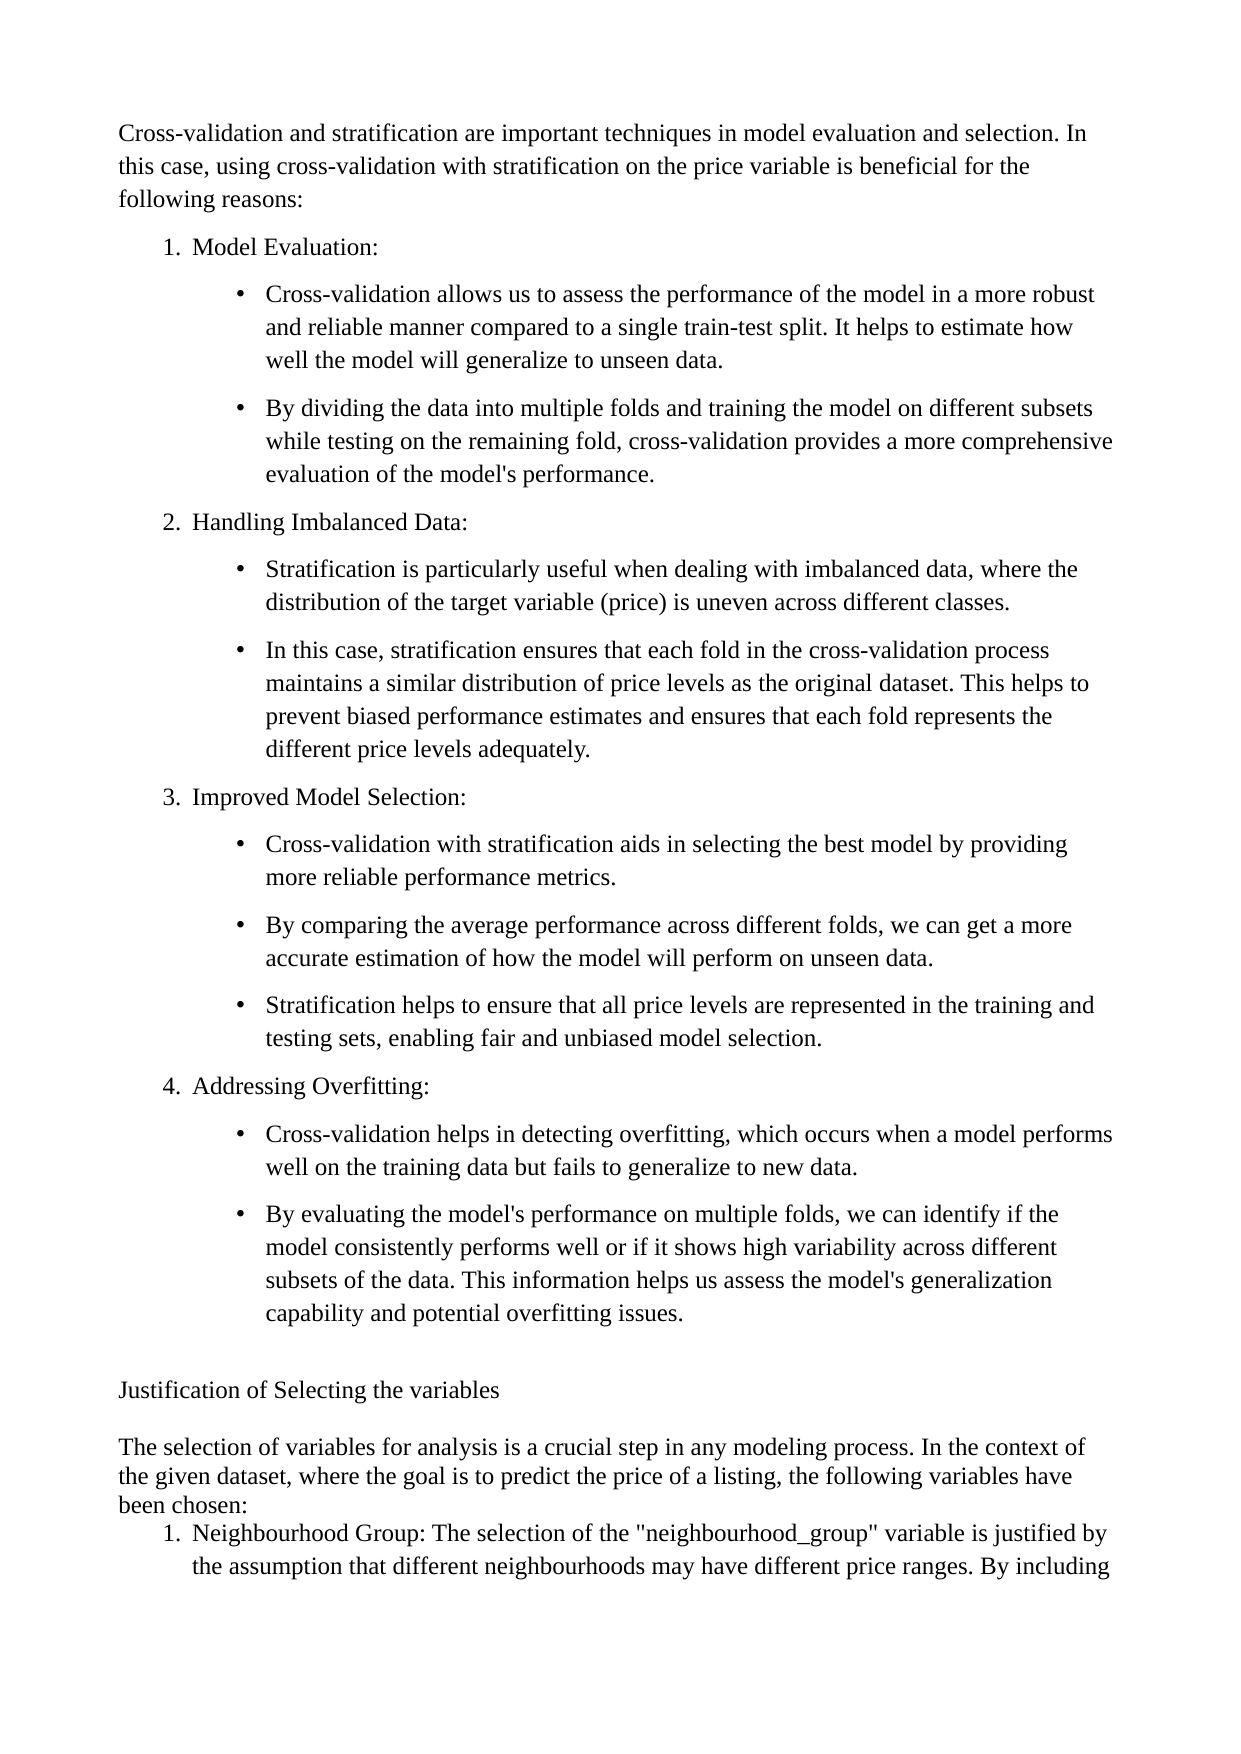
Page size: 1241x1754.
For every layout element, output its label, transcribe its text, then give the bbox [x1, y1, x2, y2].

list Handling Imbalanced Data: [162, 507, 1122, 535]
list Stratification is particularly useful when dealing with imbalanced data, where the distribution of the target variable (price) is uneven across different classes. [236, 554, 1122, 616]
list Improved Model Selection: [162, 782, 1122, 810]
list By dividing the data into multiple folds and training the model on different subsets while testing on the remaining fold, cross-validation provides a more comprehensive evaluation of the model's performance. [236, 393, 1122, 488]
list Cross-validation with stratification aids in selecting the best model by providing more reliable performance metrics. [236, 829, 1122, 891]
list In this case, stratification ensures that each fold in the cross-validation process maintains a similar distribution of price levels as the original dataset. This helps to prevent biased performance estimates and ensures that each fold represents the different price levels adequately. [236, 635, 1122, 763]
list Neighbourhood Group: The selection of the "neighbourhood_group" variable is justified by the assumption that different neighbourhoods may have different price ranges. By including [162, 1518, 1122, 1580]
list By comparing the average performance across different folds, we can get a more accurate estimation of how the model will perform on unseen data. [236, 910, 1122, 972]
list By evaluating the model's performance on multiple folds, we can identify if the model consistently performs well or if it shows high variability across different subsets of the data. This information helps us assess the model's generalization capability and potential overfitting issues. [236, 1199, 1122, 1327]
text Justification of Selecting the variables The selection of variables for analysis is a crucial step in any modeling process. In the context of the given dataset, where the goal is to predict the price of a listing, the following variables have been chosen: [118, 1346, 1122, 1518]
list Stratification helps to ensure that all price levels are represented in the training and testing sets, enabling fair and unbiased model selection. [236, 990, 1122, 1052]
list Cross-validation helps in detecting overfitting, which occurs when a model performs well on the training data but fails to generalize to new data. [236, 1119, 1122, 1180]
list Cross-validation allows us to assess the performance of the model in a more robust and reliable manner compared to a single train-test split. It helps to estimate how well the model will generalize to unseen data. [236, 279, 1122, 374]
list Model Evaluation: [162, 232, 1122, 261]
text Cross-validation and stratification are important techniques in model evaluation and selection. In this case, using cross-validation with stratification on the price variable is beneficial for the following reasons: [118, 118, 1122, 213]
list Addressing Overfitting: [162, 1071, 1122, 1100]
